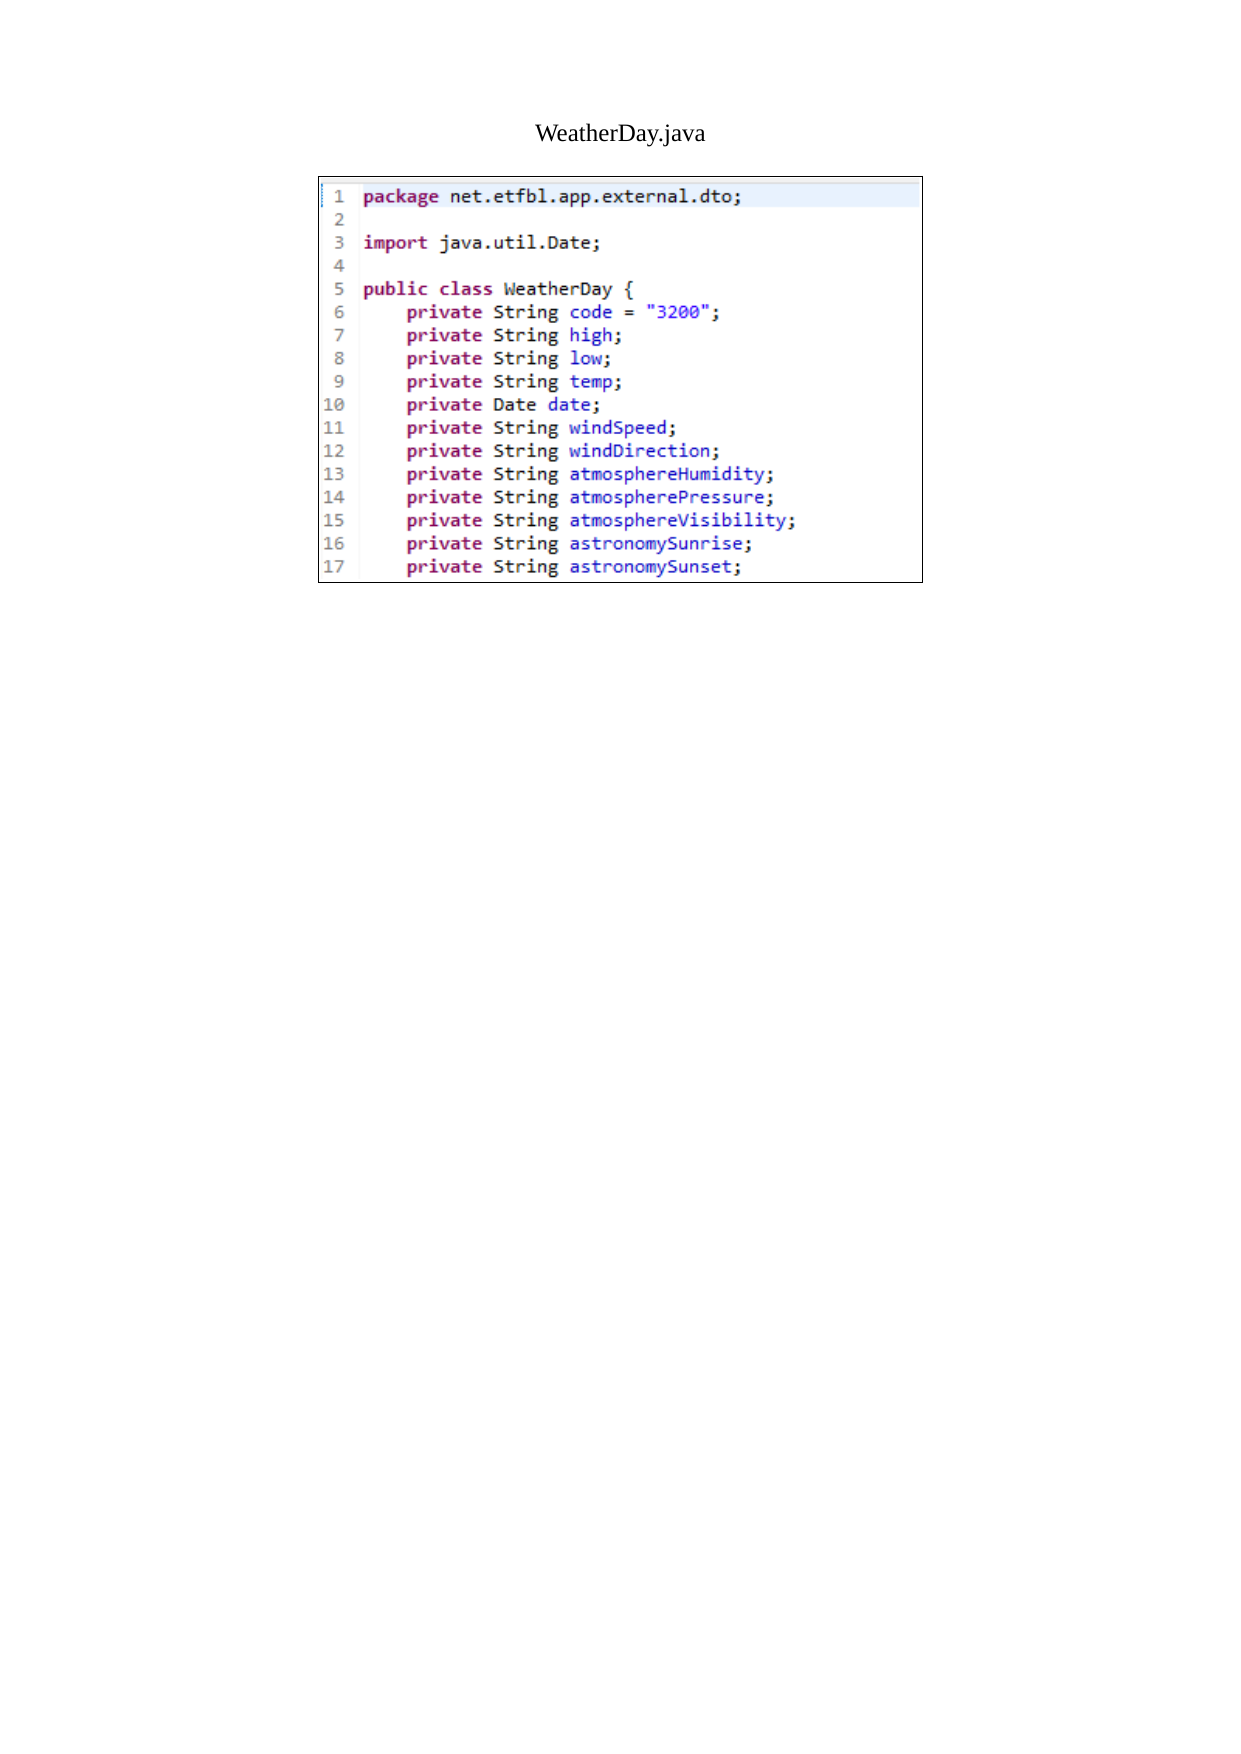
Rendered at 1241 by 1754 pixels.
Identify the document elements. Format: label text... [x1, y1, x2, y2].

picture [320, 178, 920, 579]
text WeatherDay.java [118, 118, 1122, 147]
